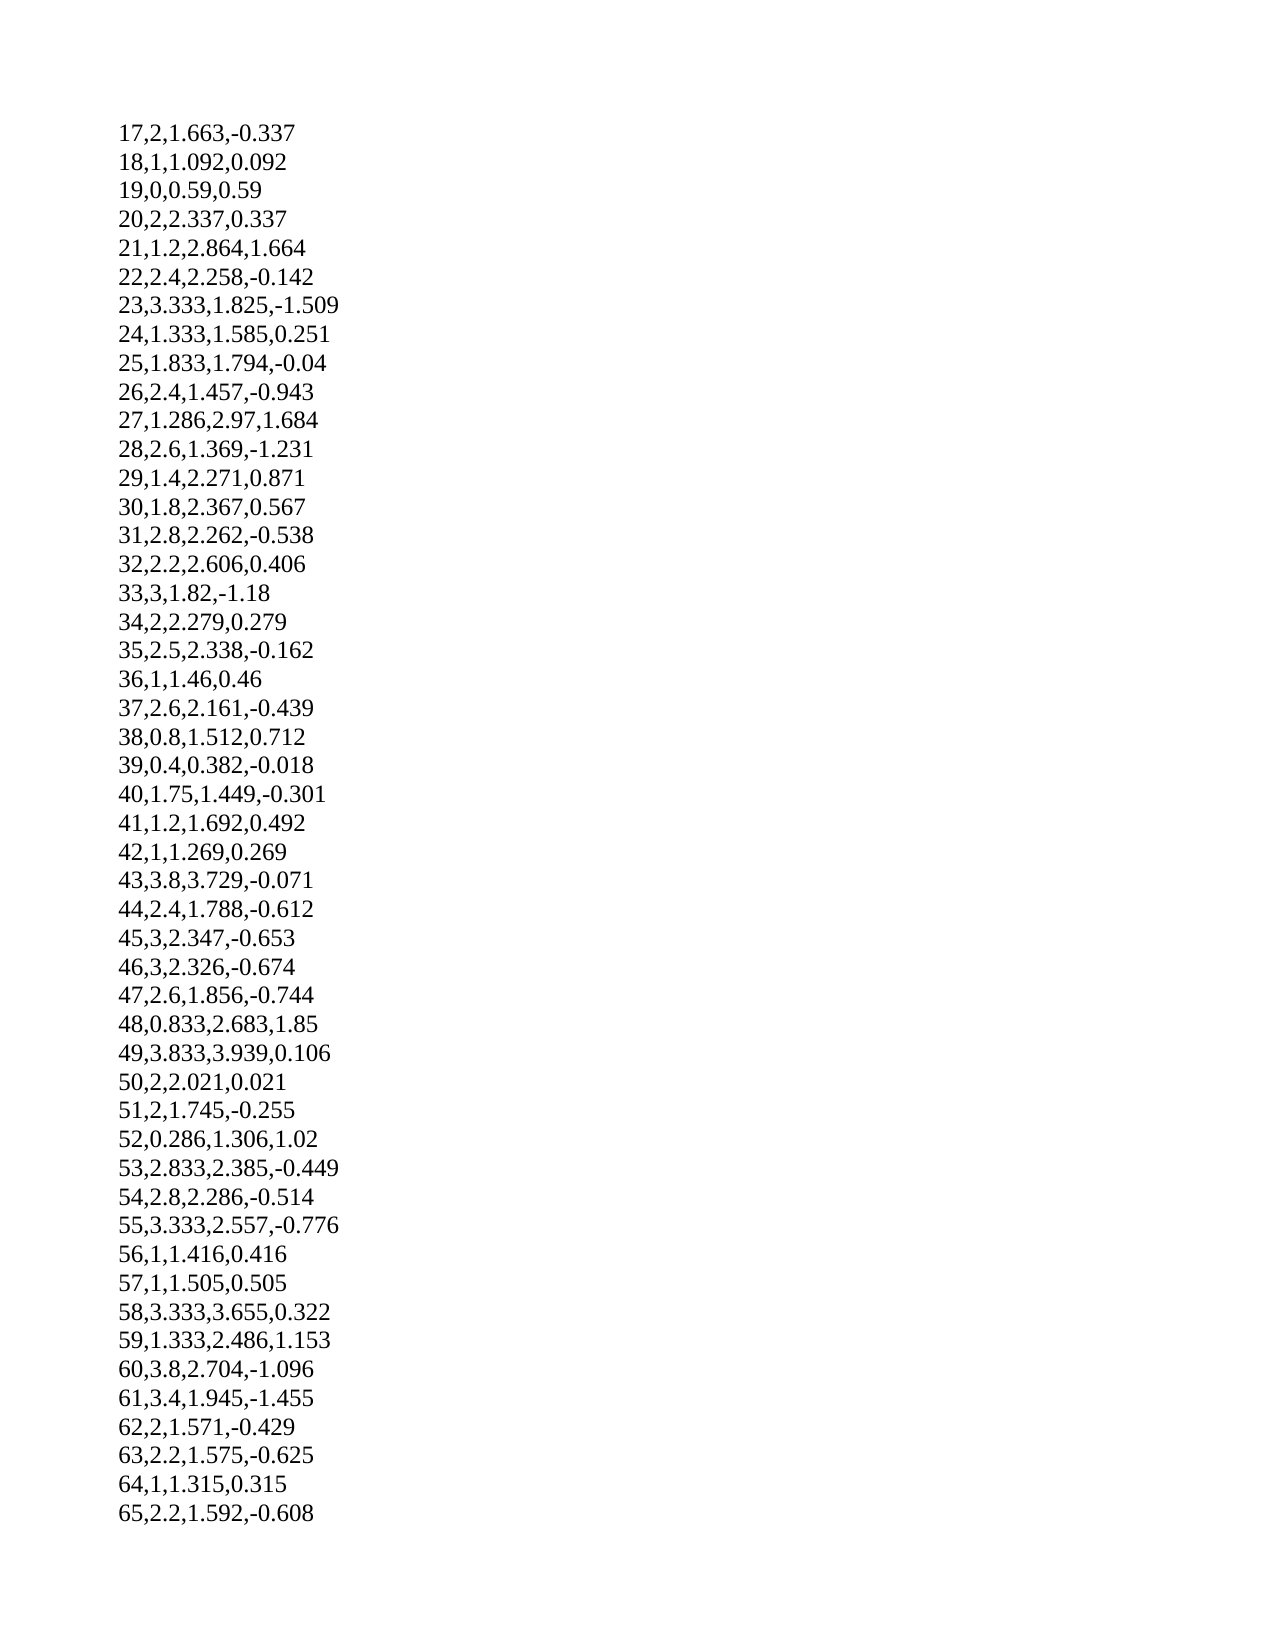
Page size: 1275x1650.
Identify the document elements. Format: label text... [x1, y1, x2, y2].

text 24,1.333,1.585,0.251 [118, 319, 1157, 348]
text 59,1.333,2.486,1.153 [118, 1326, 1157, 1354]
text 52,0.286,1.306,1.02 [118, 1124, 1157, 1153]
text 53,2.833,2.385,-0.449 [118, 1153, 1157, 1182]
text 36,1,1.46,0.46 [118, 664, 1157, 693]
text 23,3.333,1.825,-1.509 [118, 291, 1157, 319]
text 49,3.833,3.939,0.106 [118, 1038, 1157, 1067]
text 60,3.8,2.704,-1.096 [118, 1354, 1157, 1383]
text 38,0.8,1.512,0.712 [118, 722, 1157, 751]
text 54,2.8,2.286,-0.514 [118, 1182, 1157, 1211]
text 55,3.333,2.557,-0.776 [118, 1211, 1157, 1239]
text 44,2.4,1.788,-0.612 [118, 894, 1157, 923]
text 32,2.2,2.606,0.406 [118, 549, 1157, 578]
text 35,2.5,2.338,-0.162 [118, 636, 1157, 664]
text 62,2,1.571,-0.429 [118, 1412, 1157, 1441]
text 37,2.6,2.161,-0.439 [118, 693, 1157, 722]
text 31,2.8,2.262,-0.538 [118, 521, 1157, 549]
text 34,2,2.279,0.279 [118, 607, 1157, 636]
text 51,2,1.745,-0.255 [118, 1096, 1157, 1124]
text 56,1,1.416,0.416 [118, 1239, 1157, 1268]
text 50,2,2.021,0.021 [118, 1067, 1157, 1096]
text 25,1.833,1.794,-0.04 [118, 348, 1157, 377]
text 64,1,1.315,0.315 [118, 1469, 1157, 1498]
text 27,1.286,2.97,1.684 [118, 406, 1157, 434]
text 63,2.2,1.575,-0.625 [118, 1441, 1157, 1469]
text 26,2.4,1.457,-0.943 [118, 377, 1157, 406]
text 19,0,0.59,0.59 [118, 176, 1157, 204]
text 61,3.4,1.945,-1.455 [118, 1383, 1157, 1412]
text 65,2.2,1.592,-0.608 [118, 1498, 1157, 1527]
text 58,3.333,3.655,0.322 [118, 1297, 1157, 1326]
text 29,1.4,2.271,0.871 [118, 463, 1157, 492]
text 28,2.6,1.369,-1.231 [118, 434, 1157, 463]
text 39,0.4,0.382,-0.018 [118, 751, 1157, 779]
text 48,0.833,2.683,1.85 [118, 1009, 1157, 1038]
text 17,2,1.663,-0.337 [118, 118, 1157, 147]
text 22,2.4,2.258,-0.142 [118, 262, 1157, 291]
text 21,1.2,2.864,1.664 [118, 233, 1157, 262]
text 45,3,2.347,-0.653 [118, 923, 1157, 952]
text 46,3,2.326,-0.674 [118, 952, 1157, 981]
text 20,2,2.337,0.337 [118, 204, 1157, 233]
text 30,1.8,2.367,0.567 [118, 492, 1157, 521]
text 18,1,1.092,0.092 [118, 147, 1157, 176]
text 41,1.2,1.692,0.492 [118, 808, 1157, 837]
text 42,1,1.269,0.269 [118, 837, 1157, 866]
text 43,3.8,3.729,-0.071 [118, 866, 1157, 894]
text 40,1.75,1.449,-0.301 [118, 779, 1157, 808]
text 33,3,1.82,-1.18 [118, 578, 1157, 607]
text 57,1,1.505,0.505 [118, 1268, 1157, 1297]
text 47,2.6,1.856,-0.744 [118, 981, 1157, 1009]
